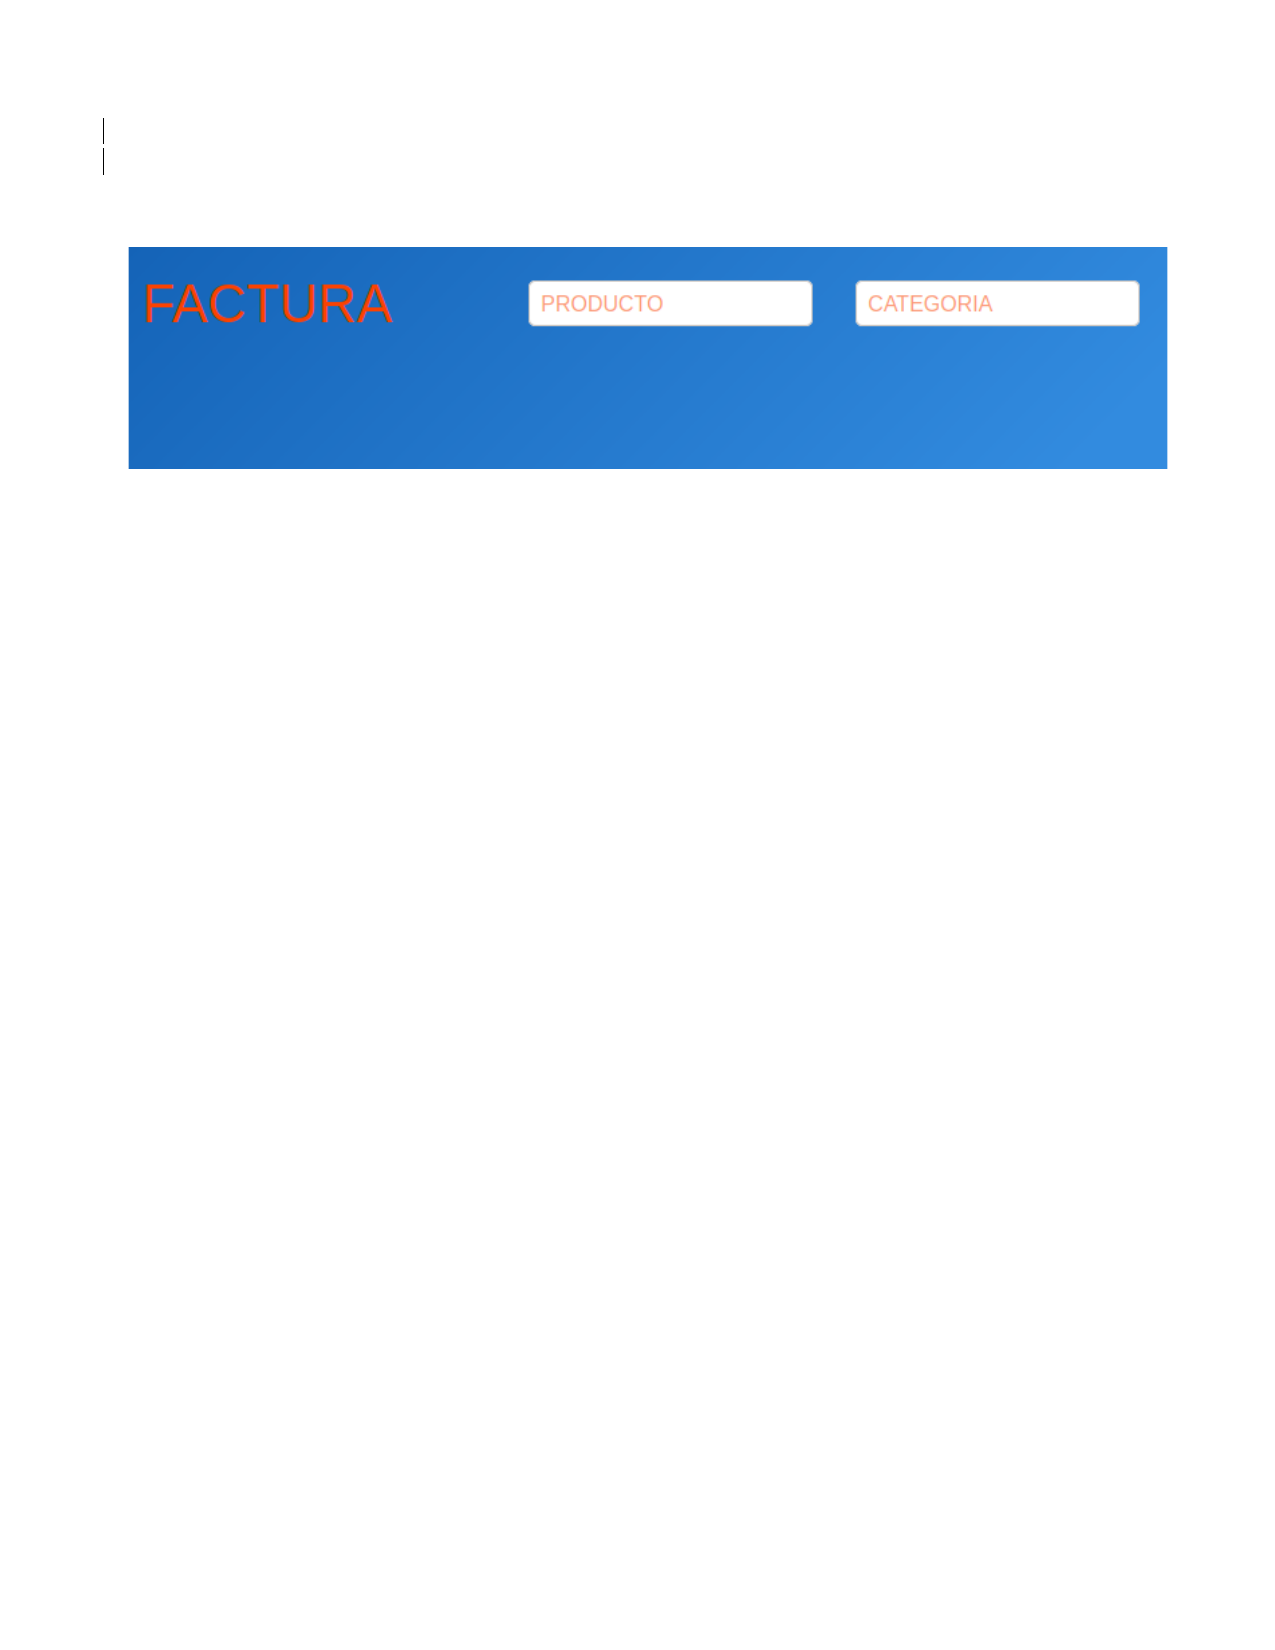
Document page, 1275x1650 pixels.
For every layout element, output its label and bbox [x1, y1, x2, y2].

picture [128, 247, 1168, 469]
